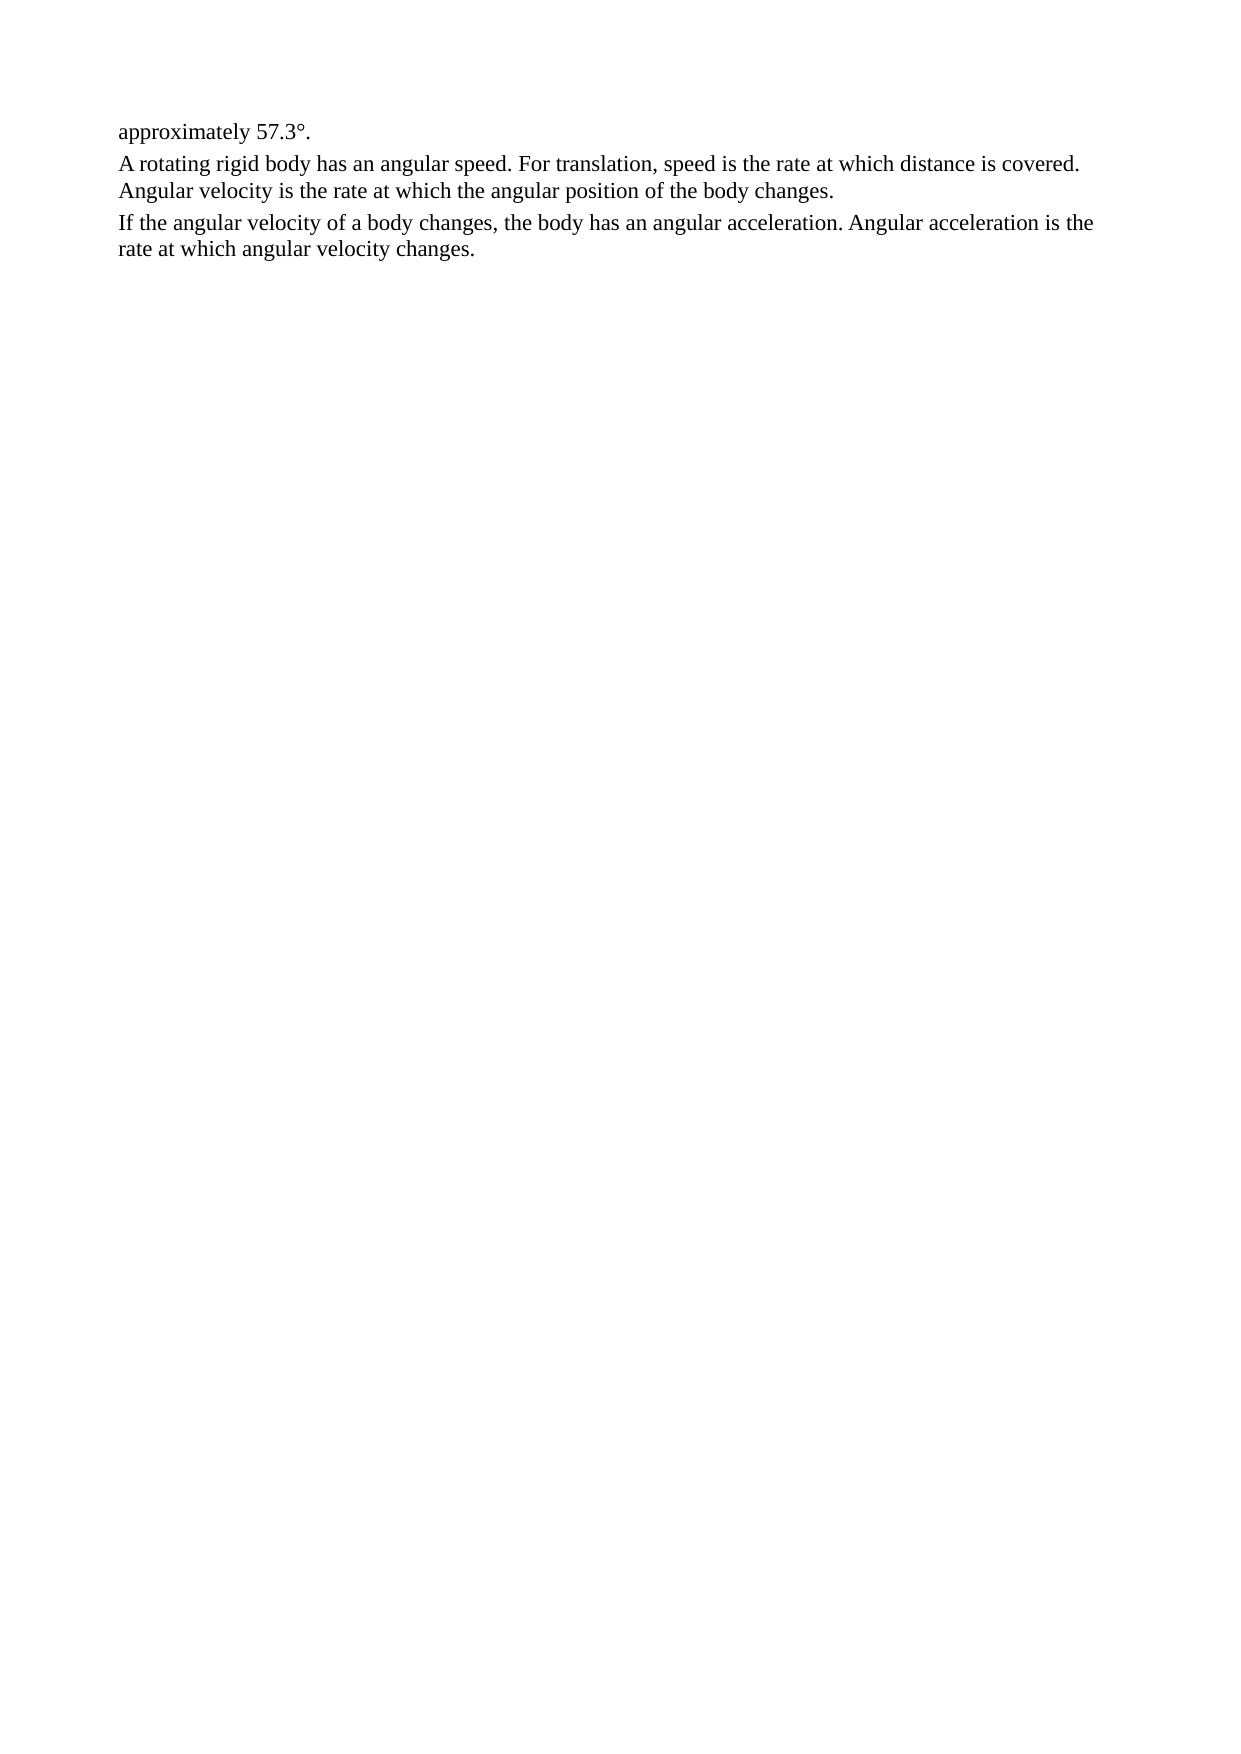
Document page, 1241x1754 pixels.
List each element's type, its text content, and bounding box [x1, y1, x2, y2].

text If the angular velocity of a body changes, the body has an angular acceleration. Angular acceleration is the rate at which angular velocity changes. [118, 209, 1122, 262]
text approximately 57.3°. [118, 118, 1122, 144]
text A rotating rigid body has an angular speed. For translation, speed is the rate at which distance is covered. Angular velocity is the rate at which the angular position of the body changes. [118, 150, 1122, 203]
